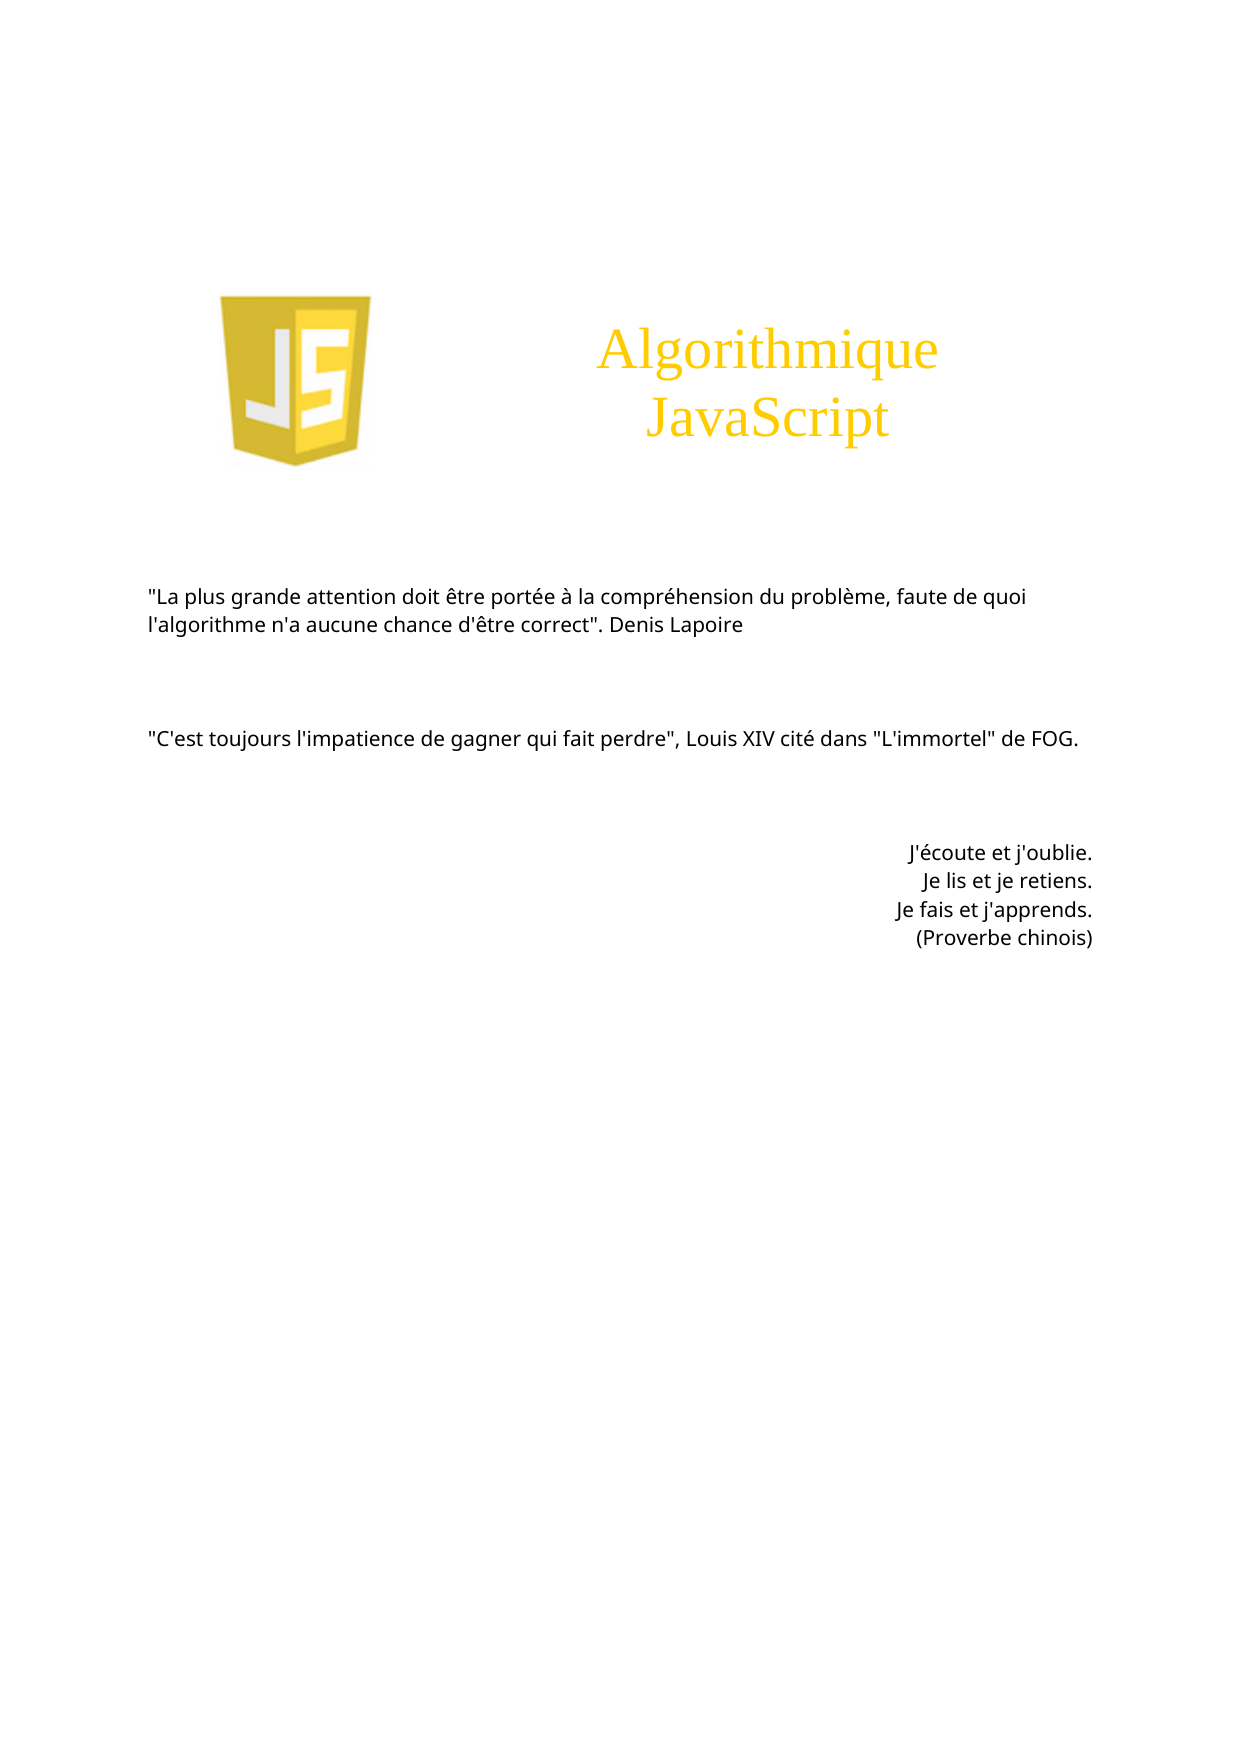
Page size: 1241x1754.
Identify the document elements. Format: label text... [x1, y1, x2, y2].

text "La plus grande attention doit être portée à la compréhension du problème, faute de quoi l'algorithme n'a aucune chance d'être correct". Denis Lapoire [148, 582, 1092, 639]
text (Proverbe chinois) [148, 923, 1092, 952]
table_header Algorithmique JavaScript [443, 267, 1092, 497]
text "C'est toujours l'impatience de gagner qui fait perdre", Louis XIV cité dans "L'immortel" de FOG. [148, 724, 1092, 752]
text Je lis et je retiens. [148, 866, 1092, 895]
text J'écoute et j'oublie. [148, 838, 1092, 866]
text Je fais et j'apprends. [148, 895, 1092, 923]
table_header [148, 267, 443, 497]
picture [216, 290, 375, 471]
